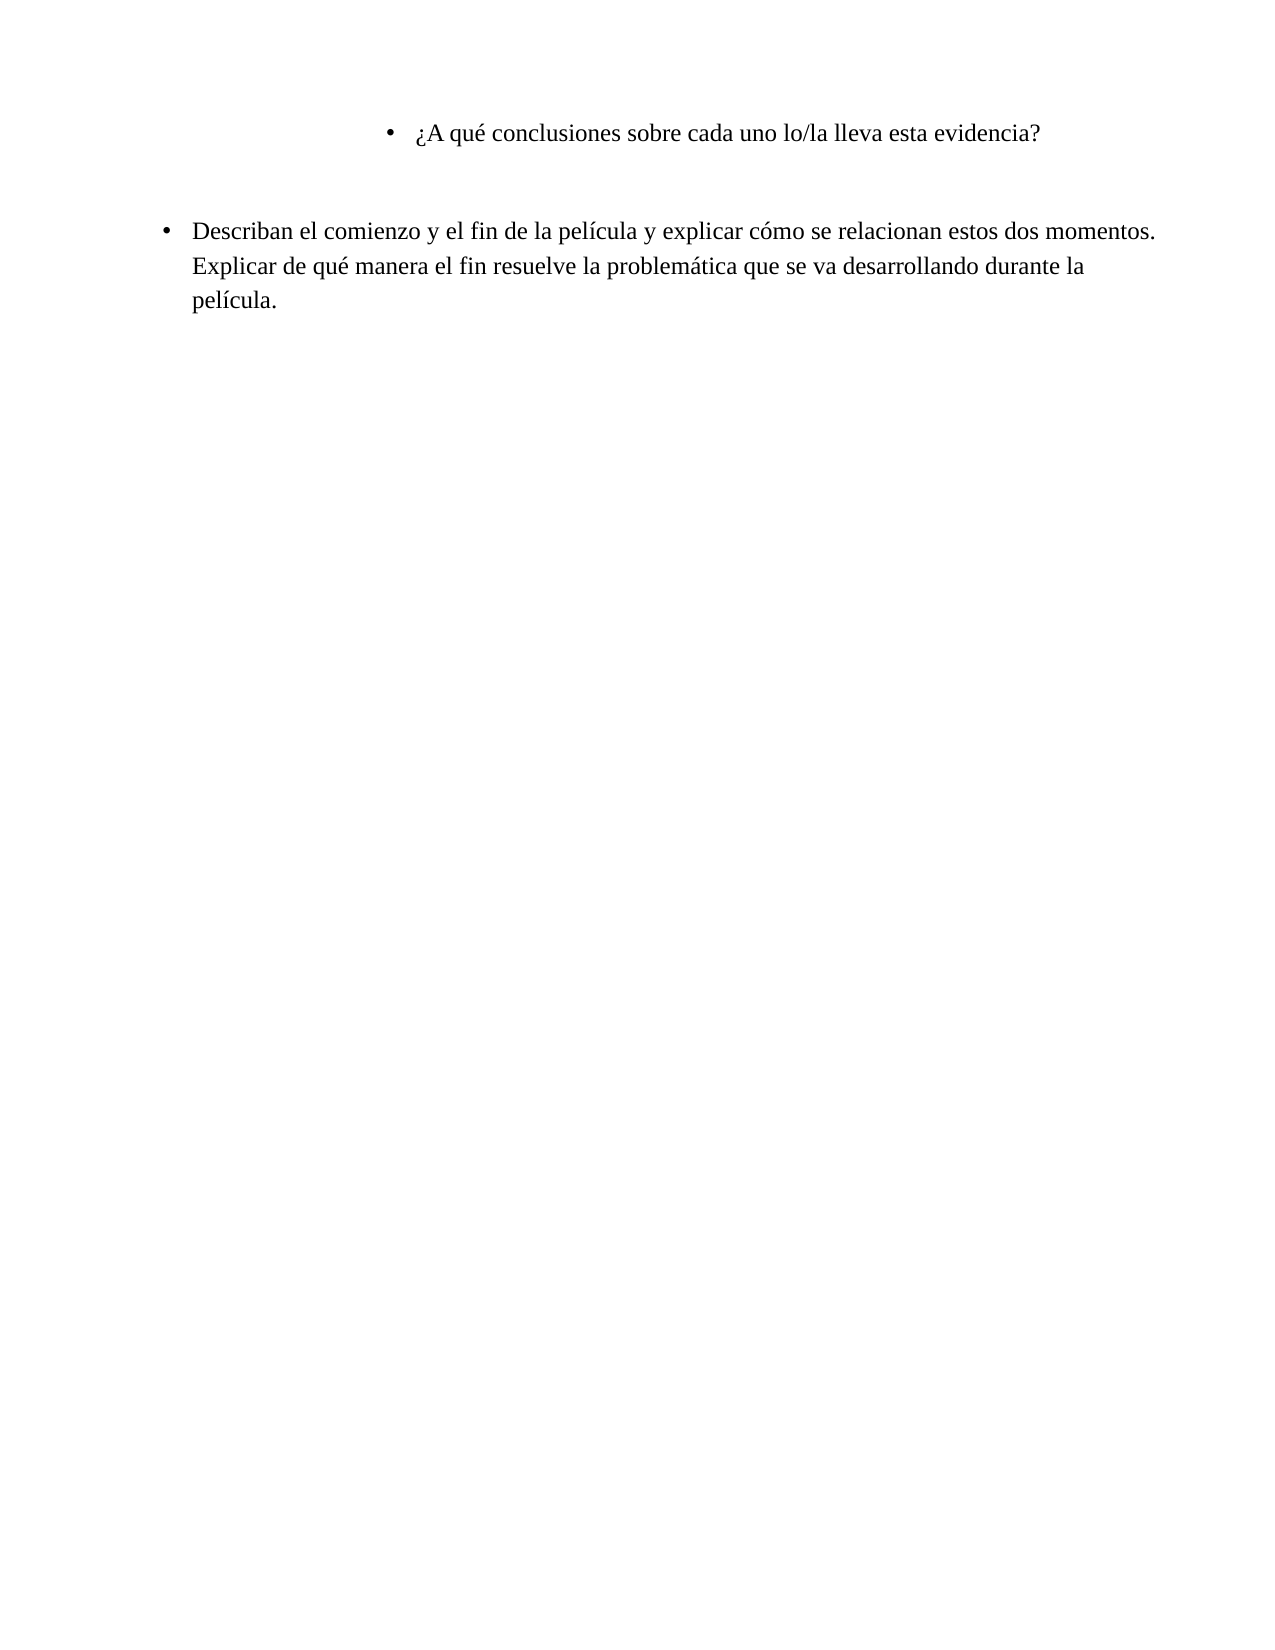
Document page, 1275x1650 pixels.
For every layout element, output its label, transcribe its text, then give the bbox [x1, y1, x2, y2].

list Describan el comienzo y el fin de la película y explicar cómo se relacionan estos dos momentos. Explicar de qué manera el fin resuelve la problemática que se va desarrollando durante la película. [162, 216, 1157, 314]
list ¿A qué conclusiones sobre cada uno lo/la lleva esta evidencia? [386, 118, 1157, 147]
